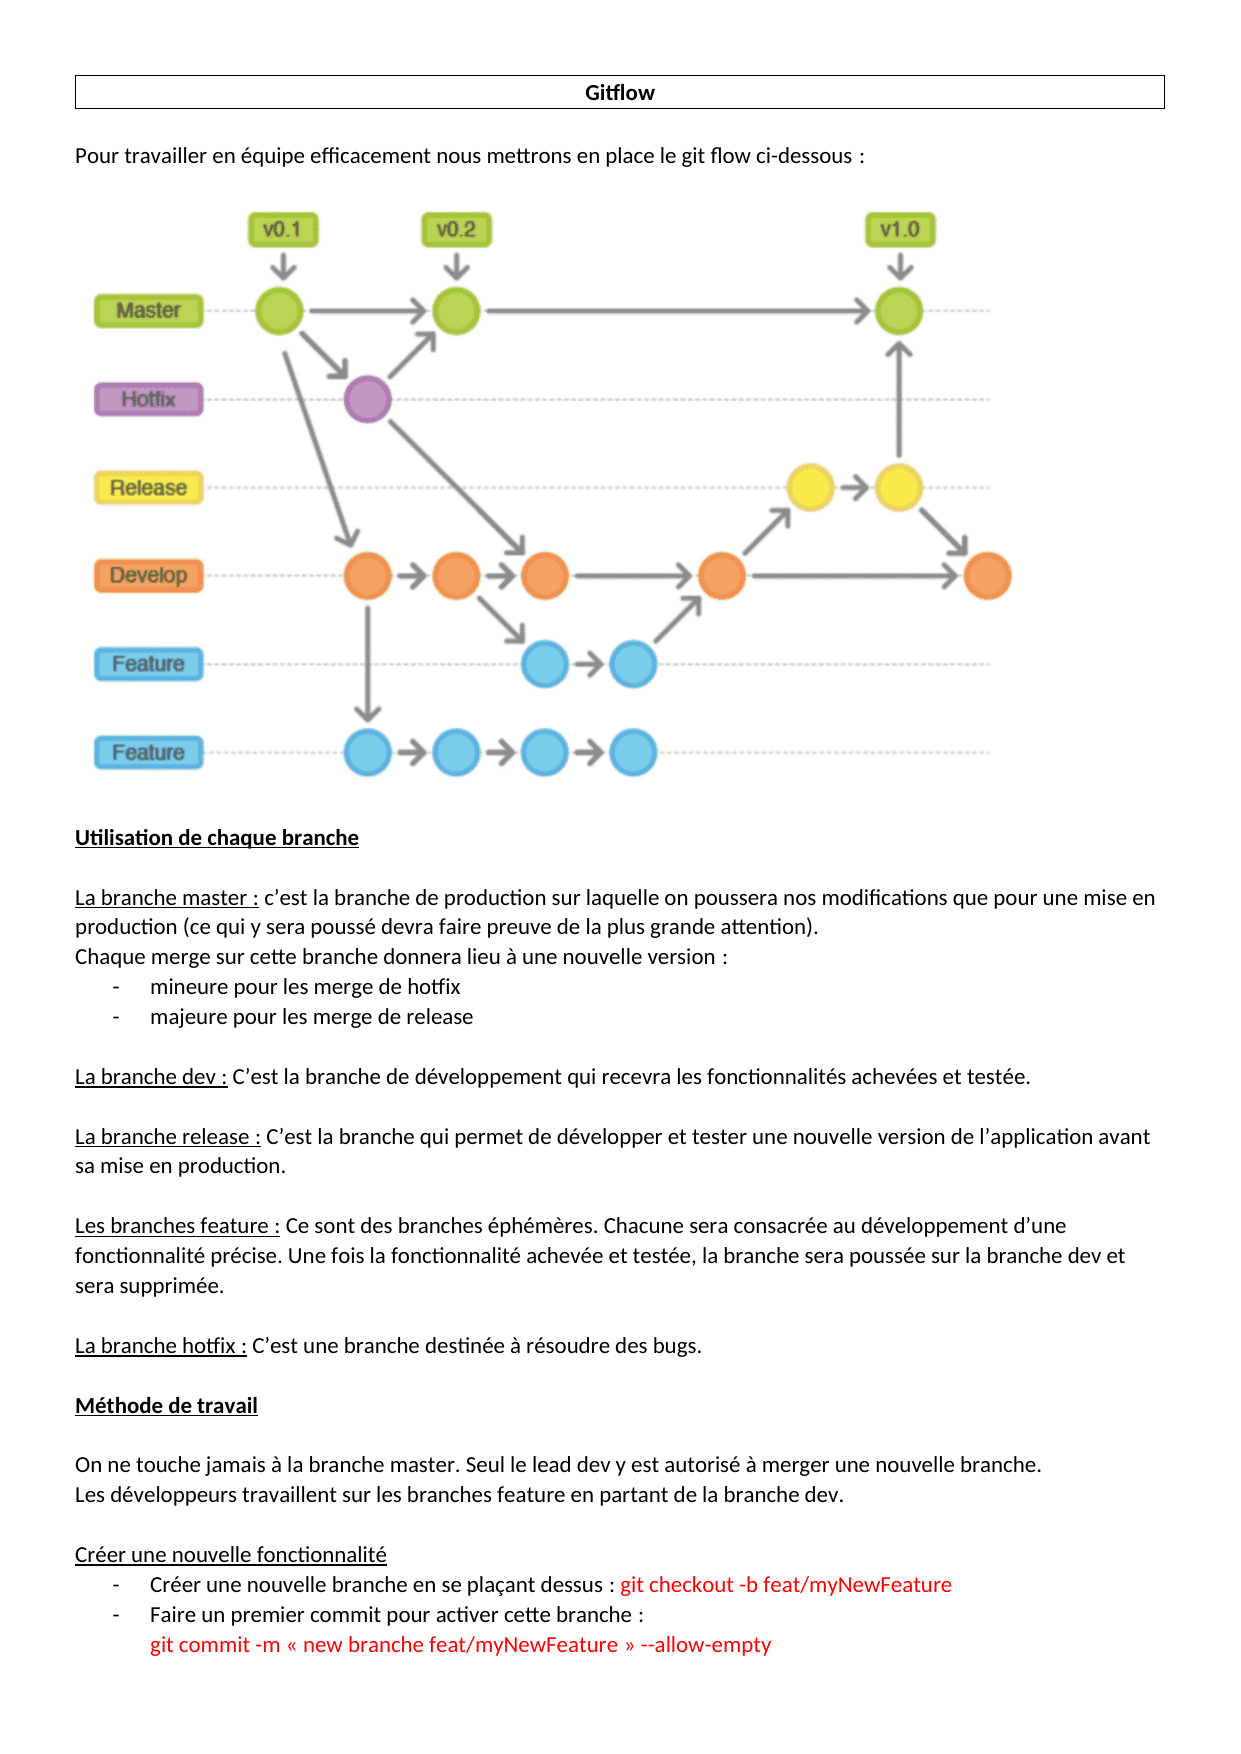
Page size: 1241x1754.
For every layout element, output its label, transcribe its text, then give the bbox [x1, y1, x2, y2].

text La branche hotfix : C’est une branche destinée à résoudre des bugs. [75, 1331, 1165, 1359]
list Créer une nouvelle branche en se plaçant dessus : git checkout -b feat/myNewFeature [112, 1570, 1165, 1598]
list mineure pour les merge de hotfix [112, 972, 1165, 1000]
text Méthode de travail [75, 1391, 1165, 1419]
text Les branches feature : Ce sont des branches éphémères. Chacune sera consacrée au développement d’une fonctionnalité précise. Une fois la fonctionnalité achevée et testée, la branche sera poussée sur la branche dev et sera supprimée. [75, 1211, 1165, 1299]
list git commit -m « new branche feat/myNewFeature » --allow-empty [150, 1630, 1165, 1658]
text Gitflow [76, 76, 1164, 108]
text La branche release : C’est la branche qui permet de développer et tester une nouvelle version de l’application avant sa mise en production. [75, 1122, 1165, 1180]
text Les développeurs travaillent sur les branches feature en partant de la branche dev. [75, 1481, 1165, 1508]
list Faire un premier commit pour activer cette branche : [112, 1600, 1165, 1628]
text Utilisation de chaque branche [75, 823, 1165, 851]
text La branche master : c’est la branche de production sur laquelle on poussera nos modifications que pour une mise en production (ce qui y sera poussé devra faire preuve de la plus grande attention). Chaque merge sur cette branche donnera lieu à une nouvelle version : [75, 883, 1165, 970]
text On ne touche jamais à la branche master. Seul le lead dev y est autorisé à merger une nouvelle branche. [75, 1451, 1165, 1479]
text Créer une nouvelle fonctionnalité [75, 1540, 1165, 1568]
text Pour travailler en équipe efficacement nous mettrons en place le git flow ci-dessous : [75, 141, 1165, 169]
list majeure pour les merge de release [112, 1002, 1165, 1030]
text La branche dev : C’est la branche de développement qui recevra les fonctionnalités achevées et testée. [75, 1062, 1165, 1090]
